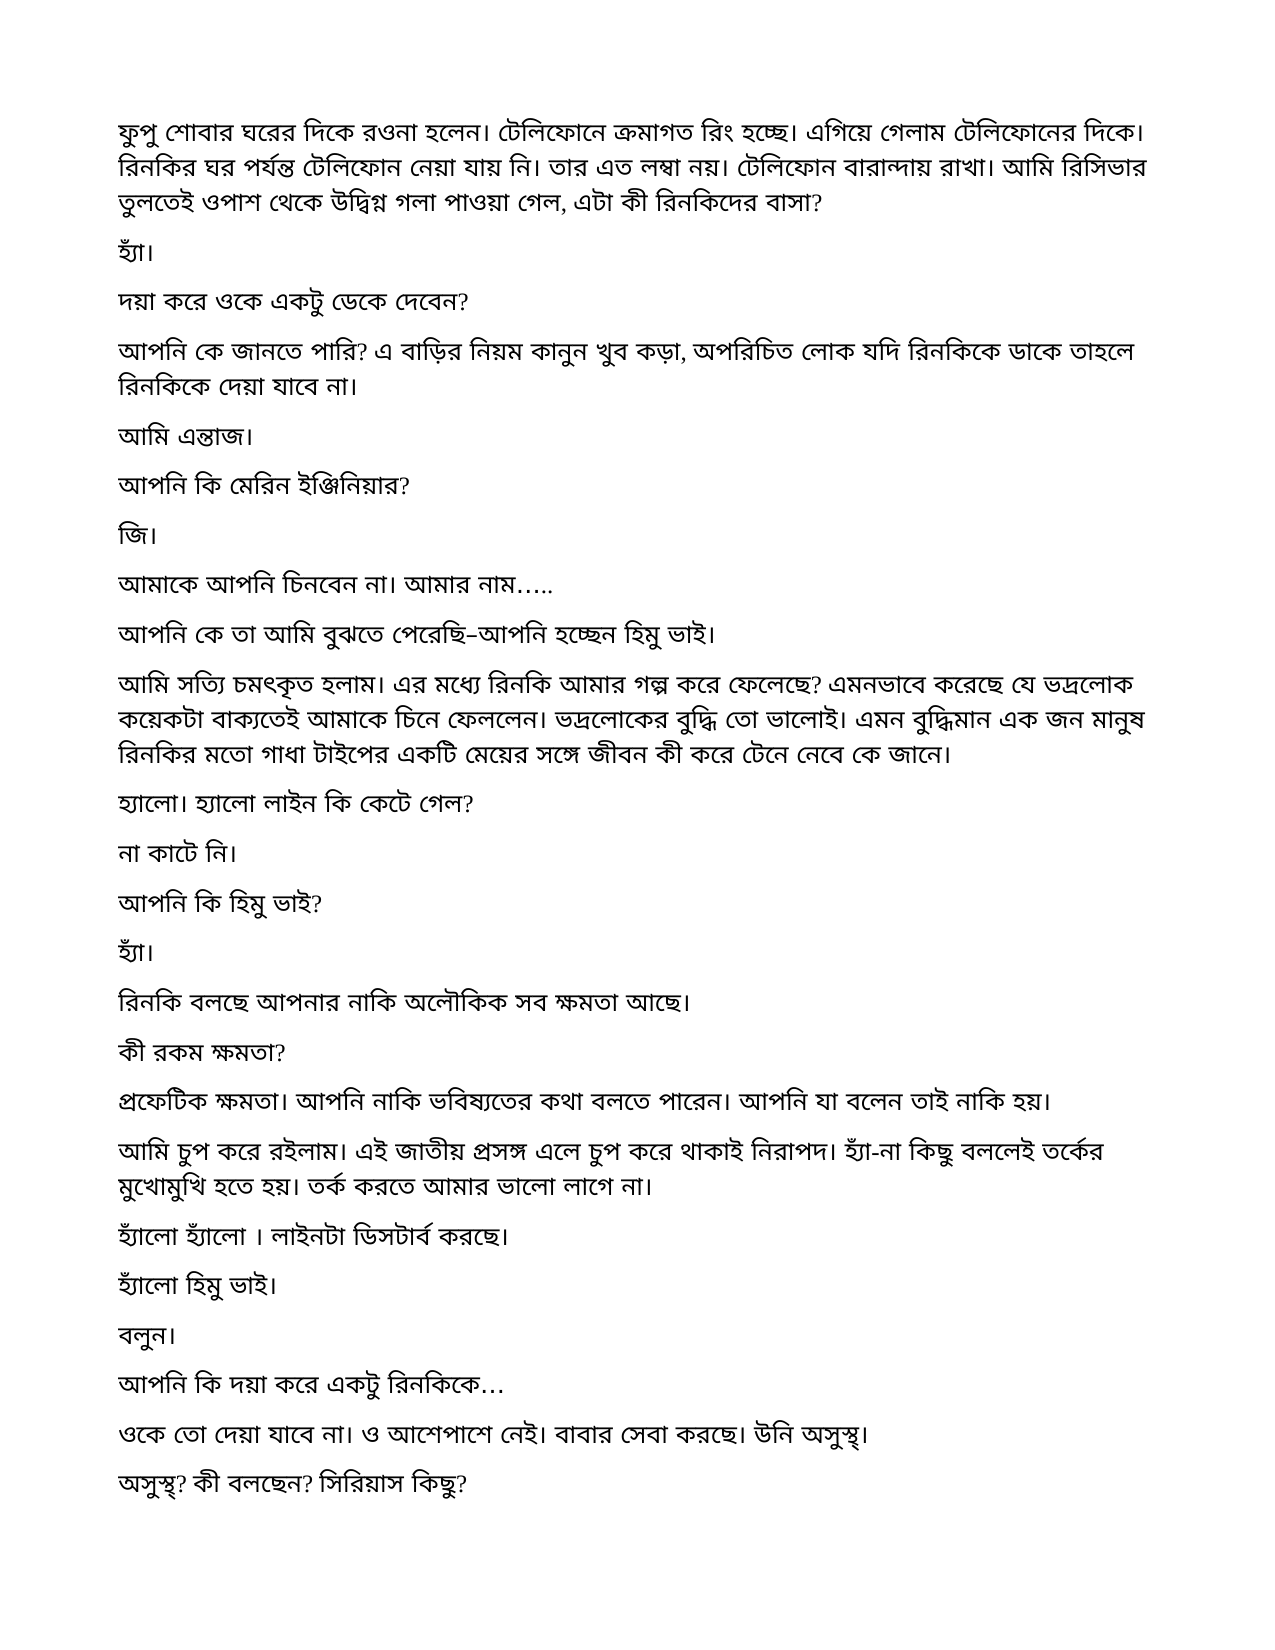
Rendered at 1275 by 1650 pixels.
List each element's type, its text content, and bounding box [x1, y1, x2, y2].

text আমি এন্তাজ। [118, 422, 1157, 451]
text আমাকে আপনি চিনবেন না। আমার নাম….. [118, 571, 1157, 600]
text জি। [118, 521, 1157, 550]
text দয়া করে ওকে একটু ডেকে দেবেন? [118, 287, 319, 317]
text ওকে তো দেয়া যাবে না। ও আশেপাশে নেই। বাবার সেবা করছে। উনি অসুস্থ্। [118, 1420, 1157, 1449]
text না কাটে নি। [118, 839, 1157, 868]
text অসুস্থ্? কী বলছেন? সিরিয়াস কিছু? [118, 1469, 451, 1499]
text আপনি কি দয়া করে একটু রিনকিকে… [367, 1370, 1157, 1399]
text হ্যালো। হ্যালো লাইন কি কেটে গেল? [118, 789, 1157, 819]
text কী রকম ক্ষমতা? [118, 1038, 1157, 1067]
text আপনি কি হিমু ভাই? [118, 889, 261, 918]
text হ্যাঁলো হিমু ভাই। [189, 1271, 1157, 1300]
text রিনকি বলছে আপনার নাকি অলৌকিক সব ক্ষমতা আছে। [118, 988, 1157, 1017]
text হ্যাঁ। [118, 238, 1157, 267]
text আপনি কি হিমু ভাই? [232, 889, 1157, 918]
text অসুস্থ্? কী বলছেন? সিরিয়াস কিছু? [118, 1478, 153, 1499]
text আপনি কে জানতে পারি? এ বাড়ির নিয়ম কানুন খুব কড়া, অপরিচিত লোক যদি রিনকিকে ডাকে তাহলে রিনকিকে দেয়া যাবে না। [118, 337, 1157, 401]
text হ্যাঁলো হ্যাঁলো । লাইনটা ডিসটার্ব করছে। [118, 1222, 1157, 1251]
text আপনি কি দয়া করে একটু রিনকিকে… [118, 1370, 375, 1399]
text আপনি কি মেরিন ইঞ্জিনিয়ার? [118, 471, 1157, 501]
text আমি চুপ করে রইলাম। এই জাতীয় প্রসঙ্গ এলে চুপ করে থাকাই নিরাপদ। হ্যাঁ-না কিছু বললেই তর্কের মুখোমুখি হতে হয়। তর্ক করতে আমার ভালো লাগে না। [118, 1137, 1157, 1201]
text ফুপু শোবার ঘরের দিকে রওনা হলেন। টেলিফোনে ক্রমাগত রিং হচ্ছে। এগিয়ে গেলাম টেলিফোনের দিকে। রিনকির ঘর পর্যন্ত টেলিফোন নেয়া যায় নি। তার এত লম্বা নয়। টেলিফোন বারান্দায় রাখা। আমি রিসিভার তুলতেই ওপাশ থেকে উদ্বিগ্ন গলা পাওয়া গেল, এটা কী রিনকিদের বাসা? [118, 118, 1157, 217]
text বলুন। [118, 1321, 1157, 1350]
text আপনি কে তা আমি বুঝতে পেরেছি–আপনি হচ্ছেন হিমু ভাই। [627, 620, 1157, 649]
text হ্যাঁলো হিমু ভাই। [118, 1271, 217, 1300]
text আপনি কে তা আমি বুঝতে পেরেছি–আপনি হচ্ছেন হিমু ভাই। [118, 620, 655, 649]
text হ্যাঁ। [118, 938, 1157, 968]
text অসুস্থ্? কী বলছেন? সিরিয়াস কিছু? [414, 1469, 1157, 1499]
text প্রফেটিক ক্ষমতা। আপনি নাকি ভবিষ্যতের কথা বলতে পারেন। আপনি যা বলেন তাই নাকি হয়। [118, 1087, 1157, 1117]
text আমি সত্যি চমৎকৃত হলাম। এর মধ্যে রিনকি আমার গল্প করে ফেলেছে? এমনভাবে করেছে যে ভদ্রলোক কয়েকটা বাক্যতেই আমাকে চিনে ফেললেন। ভদ্রলোকের বুদ্ধি তো ভালোই। এমন বুদ্ধিমান এক জন মানুষ রিনকির মতো গাধা টাইপের একটি মেয়ের সঙ্গে জীবন কী করে টেনে নেবে কে জানে। [118, 670, 1157, 769]
text দয়া করে ওকে একটু ডেকে দেবেন? [311, 287, 1157, 317]
